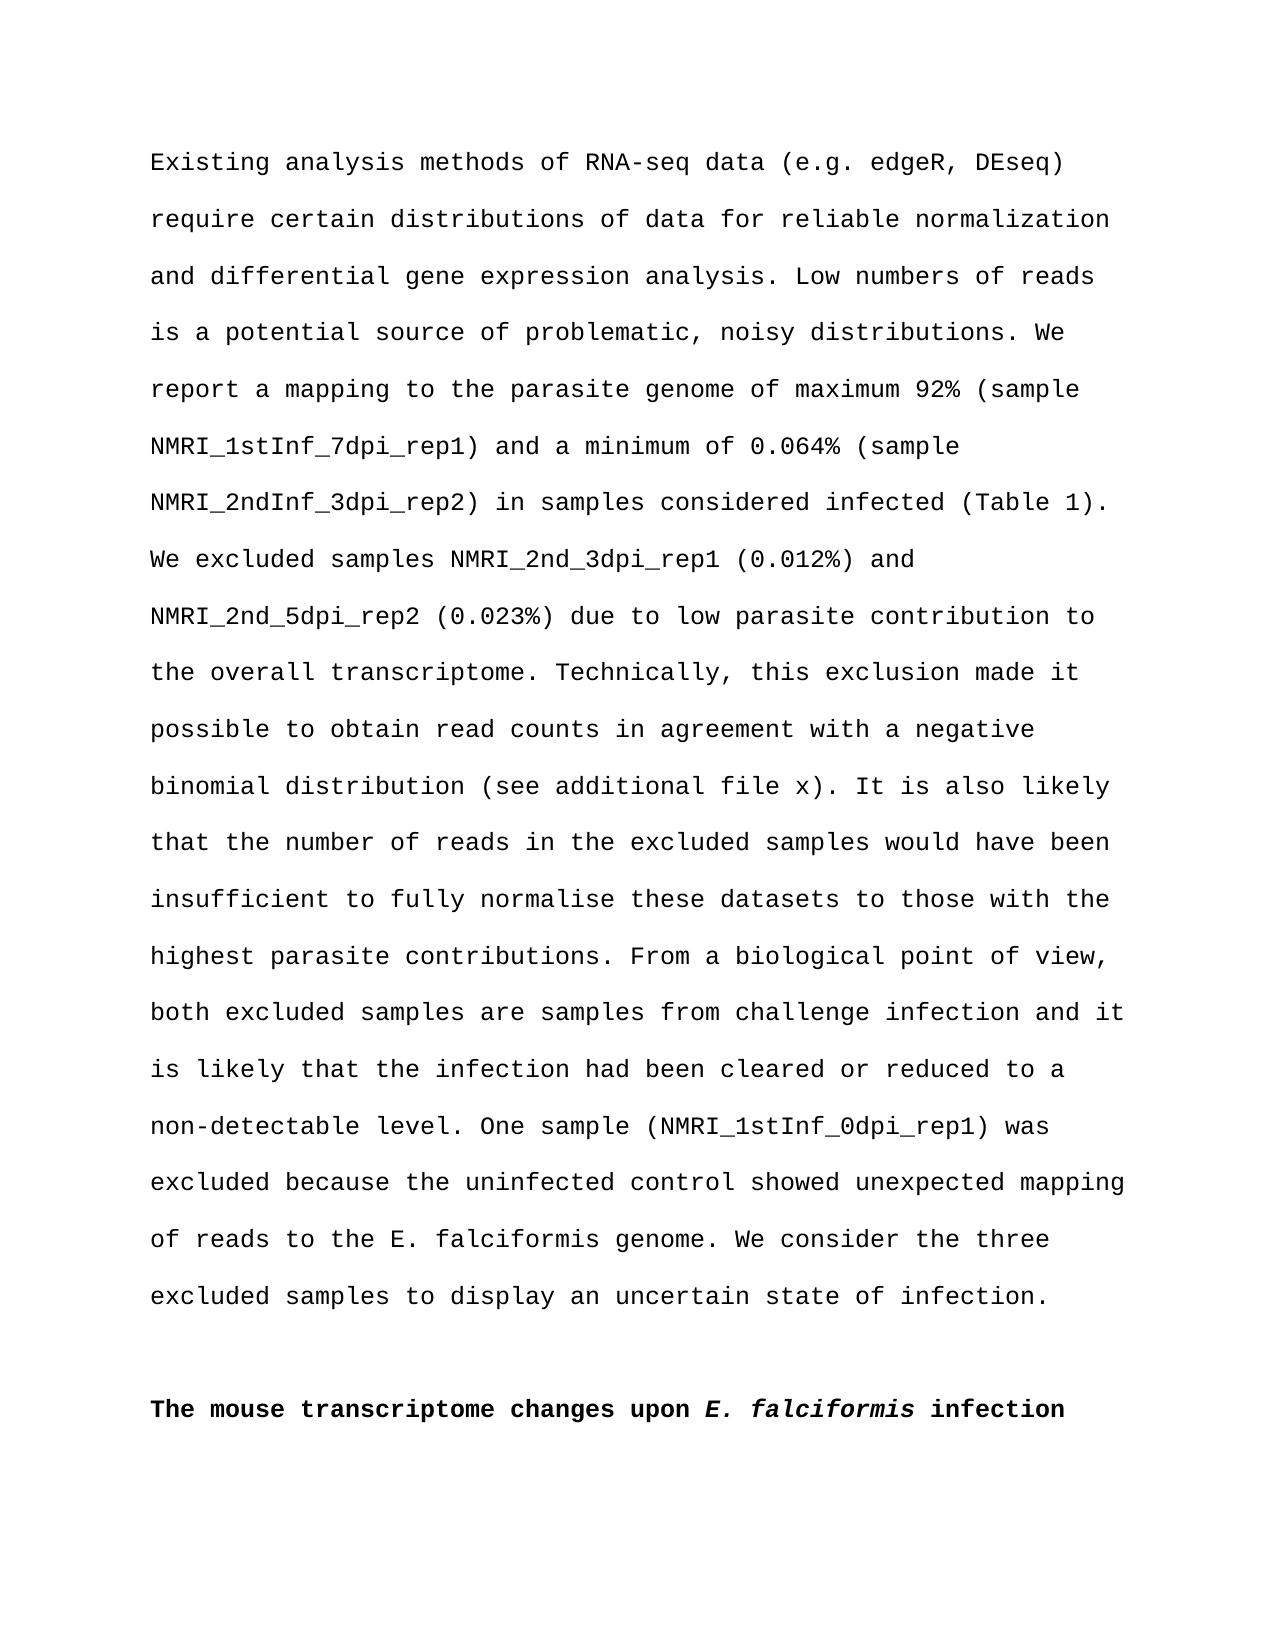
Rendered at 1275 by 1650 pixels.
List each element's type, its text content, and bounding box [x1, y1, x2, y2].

text Existing analysis methods of RNA-seq data (e.g. edgeR, DEseq) require certain distributions of data for reliable normalization and differential gene expression analysis. Low numbers of reads is a potential source of problematic, noisy distributions. We report a mapping to the parasite genome of maximum 92% (sample NMRI_1stInf_7dpi_rep1) and a minimum of 0.064% (sample NMRI_2ndInf_3dpi_rep2) in samples considered infected (Table 1). We excluded samples NMRI_2nd_3dpi_rep1 (0.012%) and NMRI_2nd_5dpi_rep2 (0.023%) due to low parasite contribution to the overall transcriptome. Technically, this exclusion made it possible to obtain read counts in agreement with a negative binomial distribution (see additional file x). It is also likely that the number of reads in the excluded samples would have been insufficient to fully normalise these datasets to those with the highest parasite contributions. From a biological point of view, both excluded samples are samples from challenge infection and it is likely that the infection had been cleared or reduced to a non-detectable level. One sample (NMRI_1stInf_0dpi_rep1) was excluded because the uninfected control showed unexpected mapping of reads to the E. falciformis genome. We consider the three excluded samples to display an uncertain state of infection. [150, 150, 1125, 1312]
text The mouse transcriptome changes upon E. falciformis infection [150, 1397, 1125, 1425]
